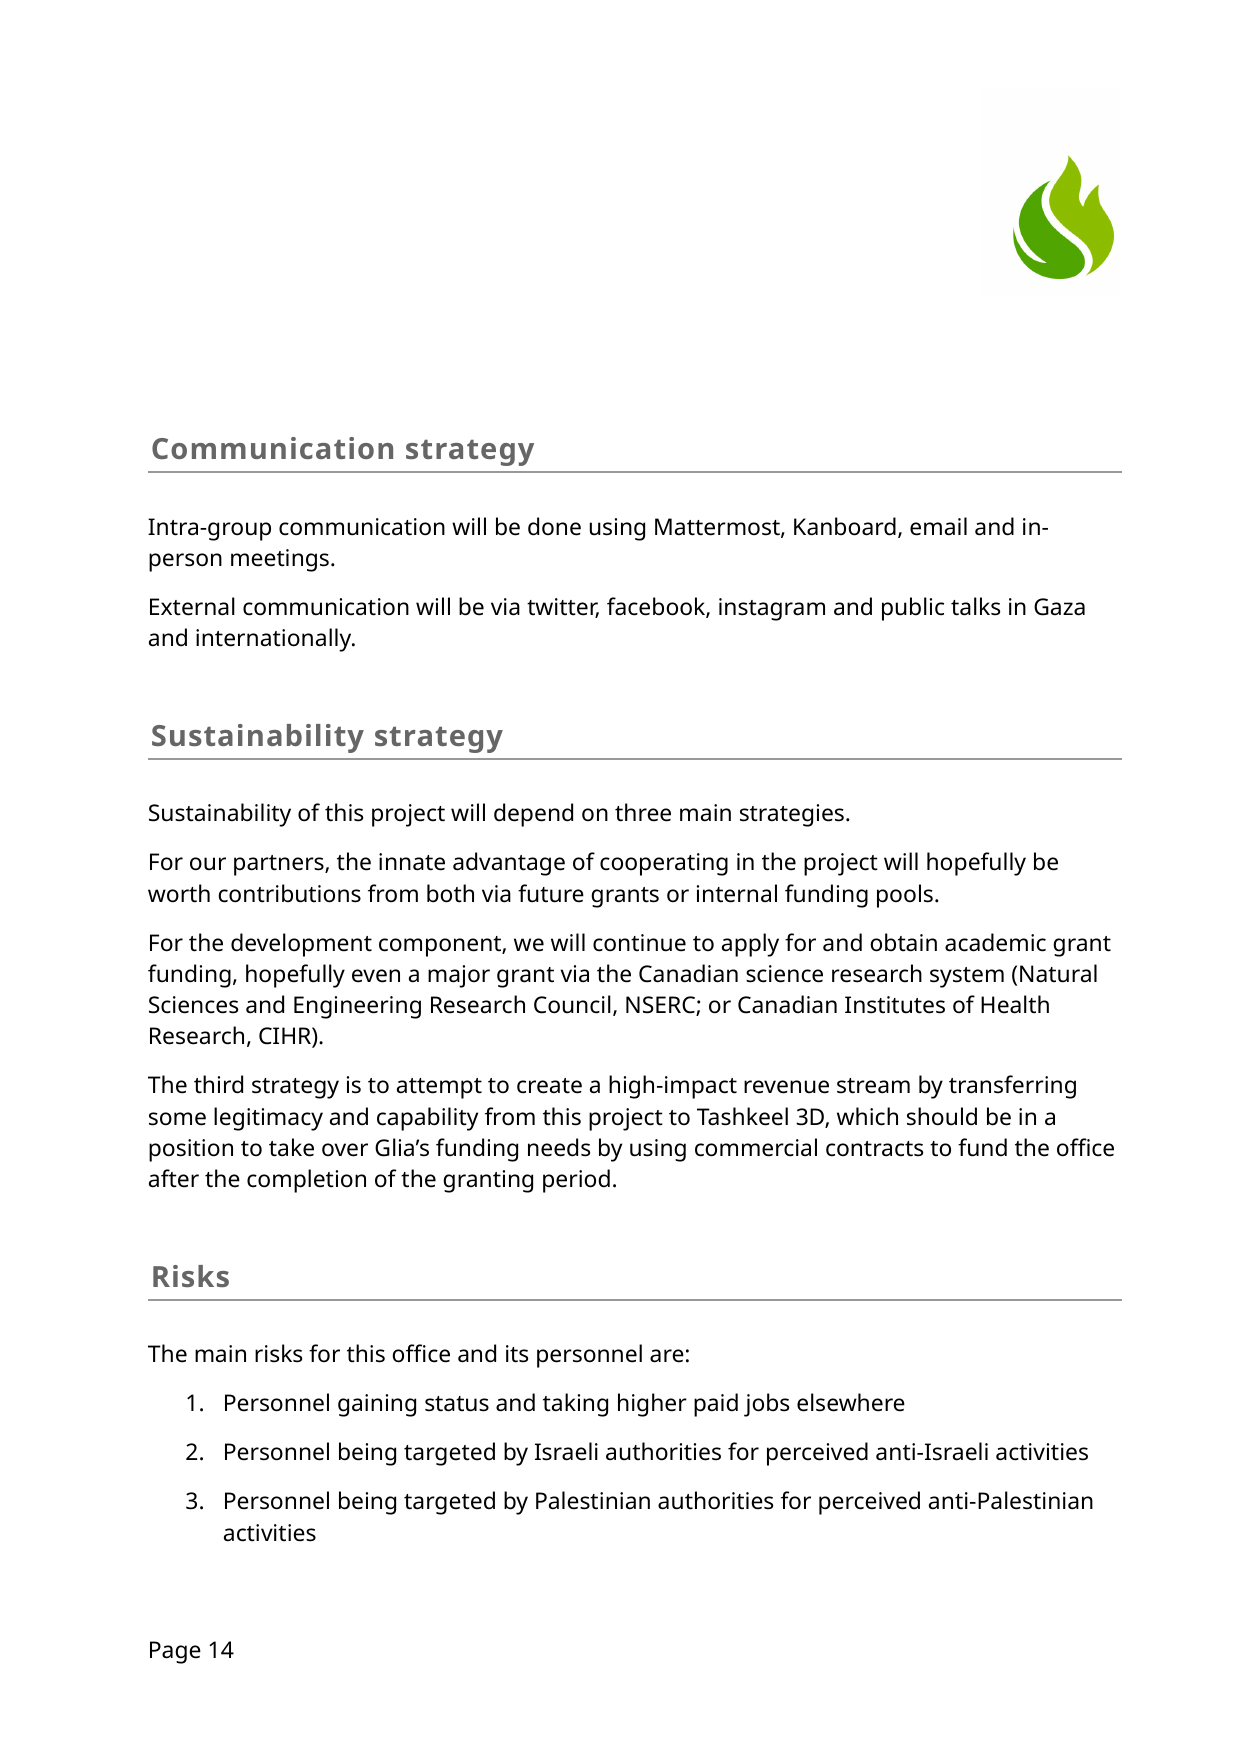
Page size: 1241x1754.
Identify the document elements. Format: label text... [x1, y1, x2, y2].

text For the development component, we will continue to apply for and obtain academic grant funding, hopefully even a major grant via the Canadian science research system (Natural Sciences and Engineering Research Council, NSERC; or Canadian Institutes of Health Research, CIHR). [148, 927, 1122, 1052]
list Personnel gaining status and taking higher paid jobs elsewhere [185, 1387, 1122, 1419]
text The third strategy is to attempt to create a high-impact revenue stream by transferring some legitimacy and capability from this project to Tashkeel 3D, which should be in a position to take over Glia’s funding needs by using commercial contracts to fund the office after the completion of the granting period. [148, 1069, 1122, 1194]
subtitle Communication strategy [148, 425, 1122, 471]
text Sustainability of this project will depend on three main strategies. [148, 797, 1122, 829]
text External communication will be via twitter, facebook, instagram and public talks in Gaza and internationally. [148, 591, 1122, 653]
list Personnel being targeted by Israeli authorities for perceived anti-Israeli activities [185, 1436, 1122, 1468]
list Personnel being targeted by Palestinian authorities for perceived anti-Palestinian activities [185, 1485, 1122, 1548]
text Intra-group communication will be done using Mattermost, Kanboard, email and in-person meetings. [148, 511, 1122, 573]
text For our partners, the innate advantage of cooperating in the project will hopefully be worth contributions from both via future grants or internal funding pools. [148, 846, 1122, 909]
subtitle Risks [148, 1253, 1122, 1299]
picture [981, 83, 1026, 298]
subtitle Sustainability strategy [148, 712, 1122, 758]
text The main risks for this office and its personnel are: [148, 1338, 1122, 1370]
